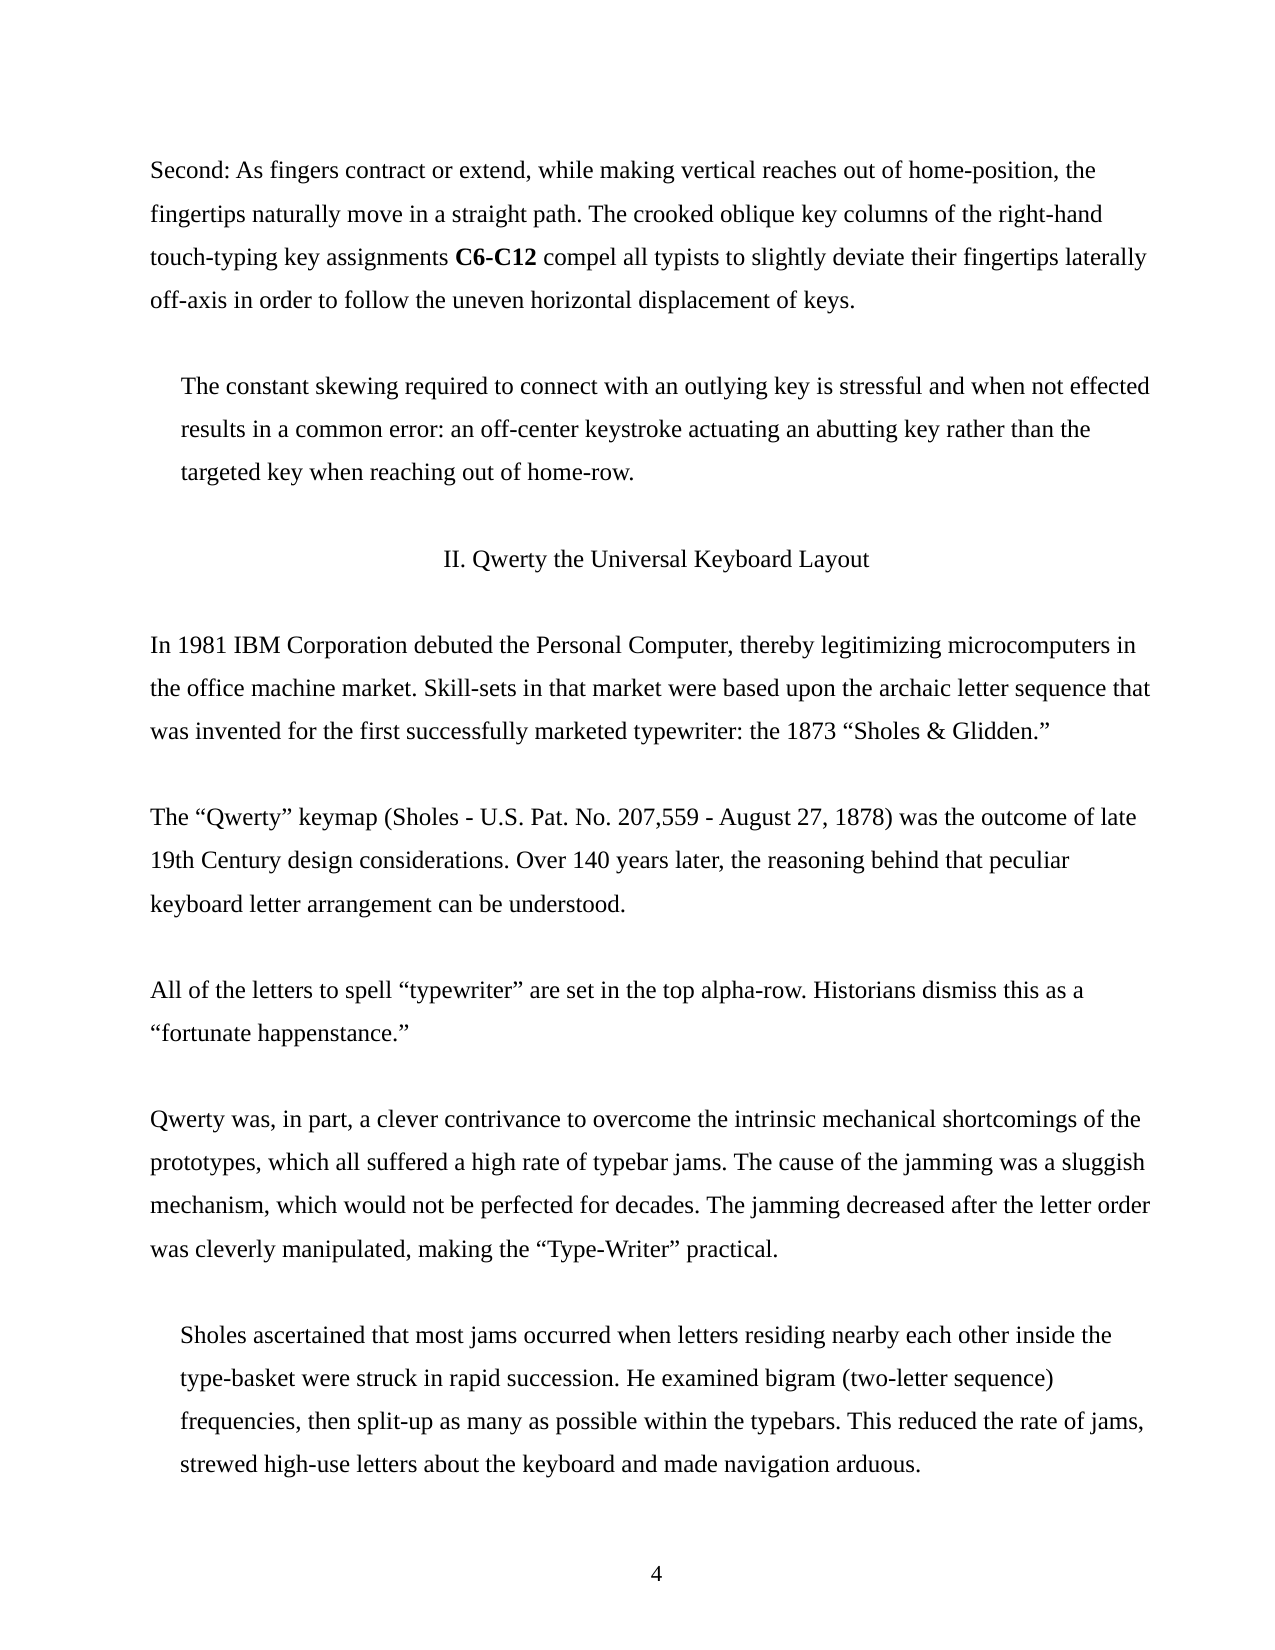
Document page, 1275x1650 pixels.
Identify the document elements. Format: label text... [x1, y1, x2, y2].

text All of the letters to spell “typewriter” are set in the top alpha-row. Historians dismiss this as a “fortunate happenstance.” [150, 975, 1162, 1047]
text II. Qwerty the Universal Keyboard Layout [150, 544, 1162, 572]
text The “Qwerty” keymap (Sholes - U.S. Pat. No. 207,559 - August 27, 1878) was the outcome of late 19th Century design considerations. Over 140 years later, the reasoning behind that peculiar keyboard letter arrangement can be understood. [150, 802, 1162, 917]
text The constant skewing required to connect with an outlying key is stressful and when not effected results in a common error: an off-center keystroke actuating an abutting key rather than the targeted key when reaching out of home-row. [181, 371, 1162, 486]
text Second: As fingers contract or extend, while making vertical reaches out of home-position, the fingertips naturally move in a straight path. The crooked oblique key columns of the right-hand touch-typing key assignments C6-C12 compel all typists to slightly deviate their fingertips laterally off-axis in order to follow the uneven horizontal displacement of keys. [150, 156, 1162, 314]
text In 1981 IBM Corporation debuted the Personal Computer, thereby legitimizing microcomputers in the office machine market. Skill-sets in that market were based upon the archaic letter sequence that was invented for the first successfully marketed typewriter: the 1873 “Sholes & Glidden.” [150, 630, 1162, 745]
text Sholes ascertained that most jams occurred when letters residing nearby each other inside the type-basket were struck in rapid succession. He examined bigram (two-letter sequence) frequencies, then split-up as many as possible within the typebars. This reduced the rate of jams, strewed high-use letters about the keyboard and made navigation arduous. [180, 1320, 1162, 1478]
text Qwerty was, in part, a clever contrivance to overcome the intrinsic mechanical shortcomings of the prototypes, which all suffered a high rate of typebar jams. The cause of the jamming was a sluggish mechanism, which would not be perfected for decades. The jamming decreased after the letter order was cleverly manipulated, making the “Type-Writer” practical. [150, 1104, 1162, 1262]
